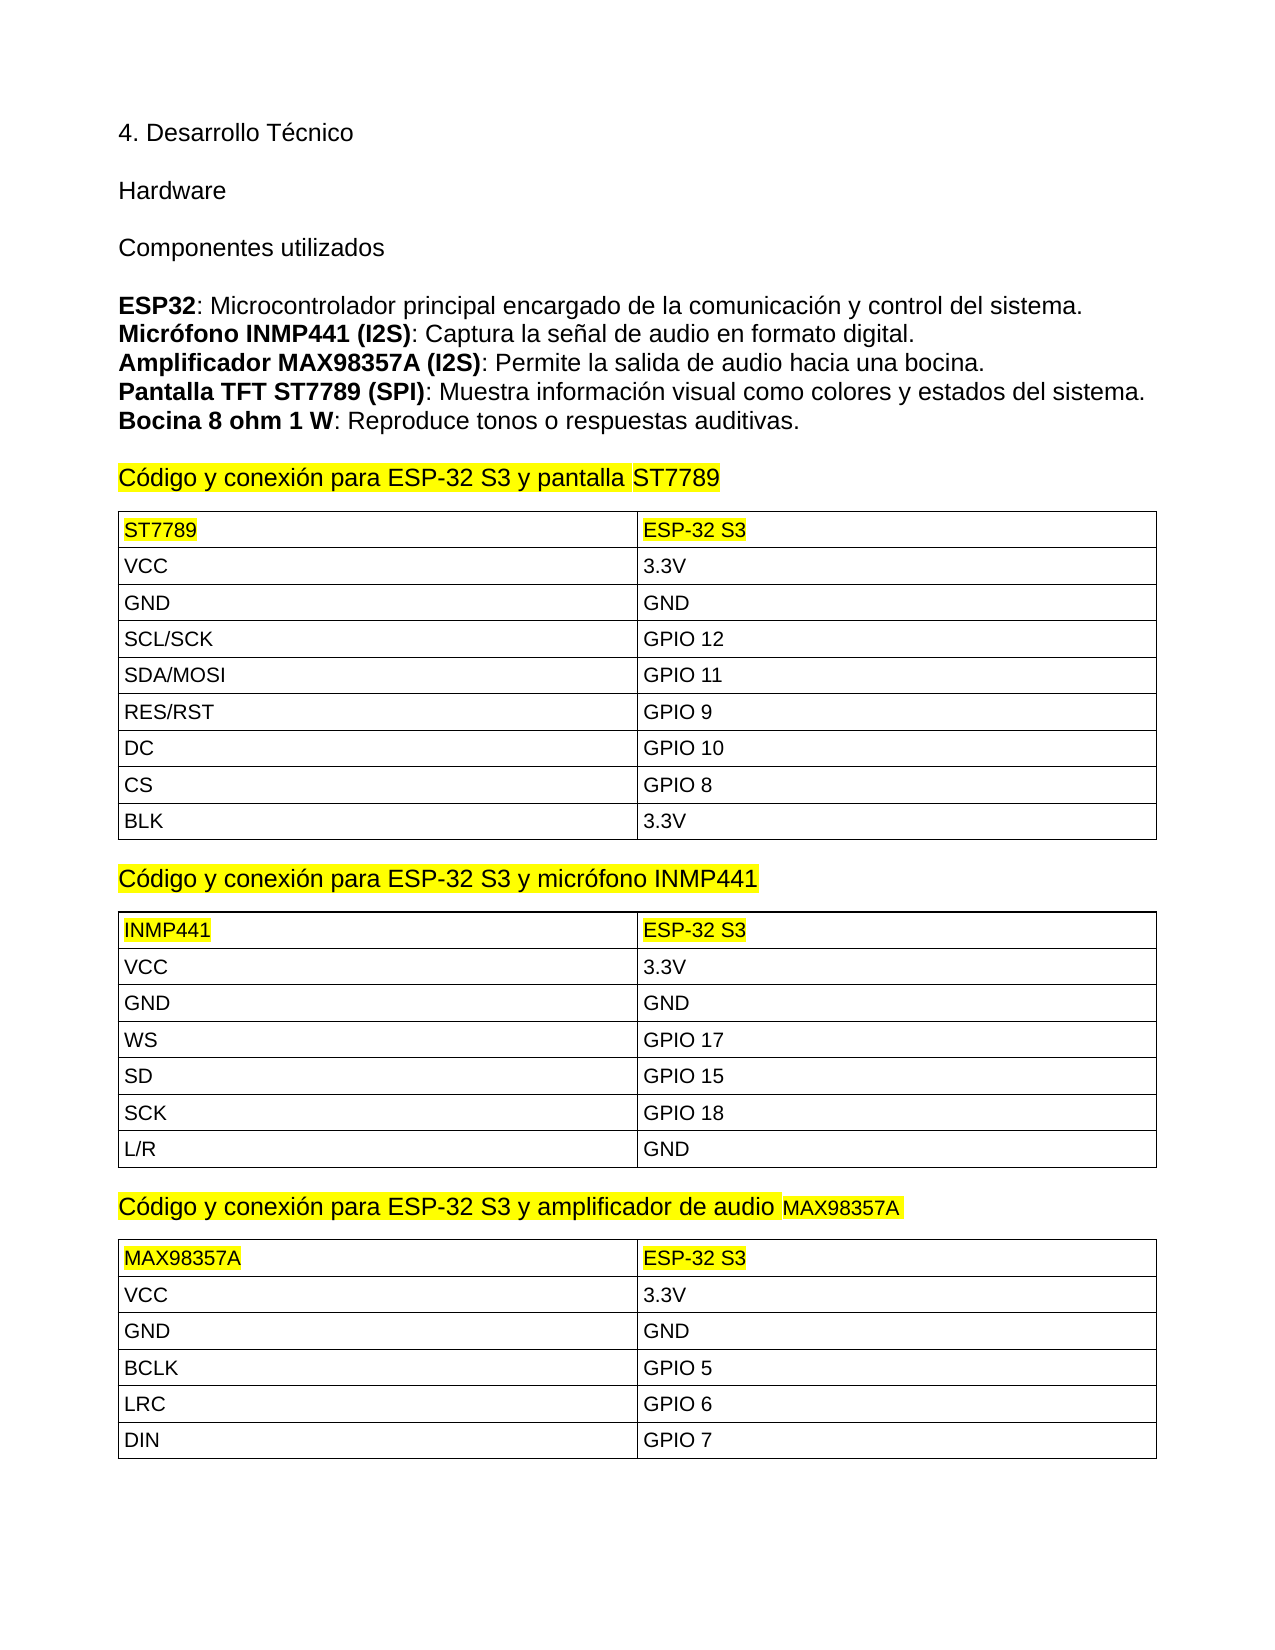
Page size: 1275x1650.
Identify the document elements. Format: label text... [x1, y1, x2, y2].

text Componentes utilizados [118, 233, 1157, 262]
table_cell VCC [119, 1277, 637, 1312]
text Bocina 8 ohm 1 W: Reproduce tonos o respuestas auditivas. [118, 406, 1157, 434]
table_cell VCC [119, 949, 637, 984]
table_cell BLK [119, 804, 637, 839]
table_cell GPIO 18 [638, 1095, 1156, 1130]
text Pantalla TFT ST7789 (SPI): Muestra información visual como colores y estados del sistema. [118, 377, 1157, 406]
table_header ESP-32 S3 [638, 1240, 1156, 1276]
table_cell RES/RST [119, 694, 637, 729]
table_cell GND [119, 985, 637, 1021]
text ESP32: Microcontrolador principal encargado de la comunicación y control del sistema. [118, 291, 1157, 319]
text Código y conexión para ESP-32 S3 y micrófono INMP441 [118, 864, 1157, 893]
table_cell GPIO 12 [638, 621, 1156, 657]
table_cell SDA/MOSI [119, 658, 637, 693]
table_cell 3.3V [638, 804, 1156, 839]
table_header ESP-32 S3 [638, 913, 1156, 948]
table_cell LRC [119, 1386, 637, 1422]
text 4. Desarrollo Técnico [118, 118, 1157, 147]
text Hardware [118, 176, 1157, 204]
table_cell BCLK [119, 1350, 637, 1385]
table_cell VCC [119, 548, 637, 584]
table_cell WS [119, 1022, 637, 1057]
table_cell SCL/SCK [119, 621, 637, 657]
text Código y conexión para ESP-32 S3 y pantalla ST7789 [118, 463, 1157, 492]
table_cell GPIO 15 [638, 1058, 1156, 1094]
table_cell GPIO 10 [638, 731, 1156, 766]
table_cell GND [638, 985, 1156, 1021]
table_header ESP-32 S3 [638, 512, 1156, 547]
table_cell 3.3V [638, 1277, 1156, 1312]
table_cell CS [119, 767, 637, 802]
table_cell GND [119, 585, 637, 620]
table_cell GND [119, 1313, 637, 1349]
table_cell GND [638, 585, 1156, 620]
text Código y conexión para ESP-32 S3 y amplificador de audio MAX98357A [118, 1192, 1157, 1220]
table_cell SD [119, 1058, 637, 1094]
table_cell GPIO 7 [638, 1423, 1156, 1458]
text Amplificador MAX98357A (I2S): Permite la salida de audio hacia una bocina. [118, 348, 1157, 377]
table_cell DC [119, 731, 637, 766]
text Micrófono INMP441 (I2S): Captura la señal de audio en formato digital. [118, 319, 1157, 348]
table_cell DIN [119, 1423, 637, 1458]
table_header INMP441 [119, 913, 637, 948]
table_cell GPIO 8 [638, 767, 1156, 802]
table_cell GPIO 9 [638, 694, 1156, 729]
table_cell GPIO 6 [638, 1386, 1156, 1422]
table_cell GND [638, 1131, 1156, 1167]
table_cell 3.3V [638, 548, 1156, 584]
table_cell L/R [119, 1131, 637, 1167]
table_header ST7789 [119, 512, 637, 547]
table_cell GND [638, 1313, 1156, 1349]
table_header MAX98357A [119, 1240, 637, 1276]
table_cell SCK [119, 1095, 637, 1130]
table_cell 3.3V [638, 949, 1156, 984]
table_cell GPIO 5 [638, 1350, 1156, 1385]
table_cell GPIO 17 [638, 1022, 1156, 1057]
table_cell GPIO 11 [638, 658, 1156, 693]
